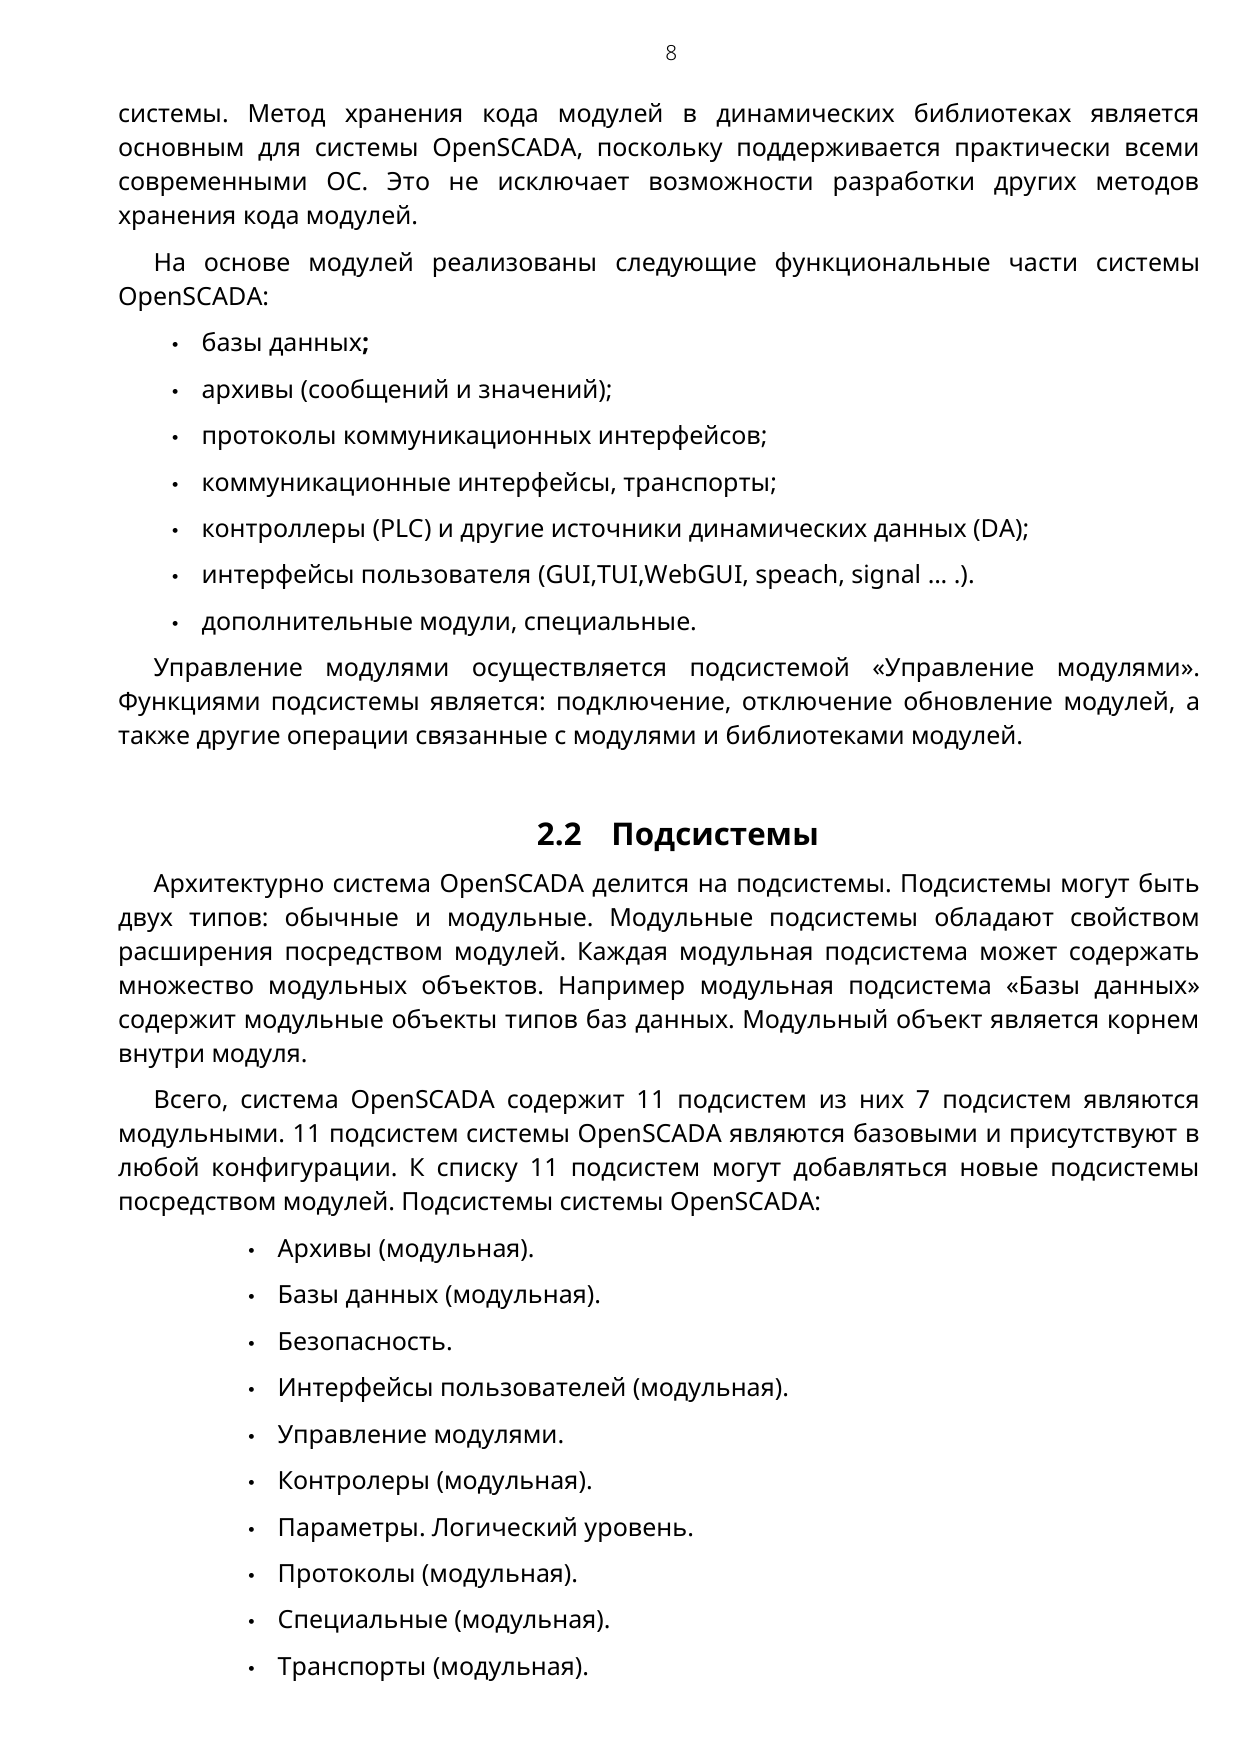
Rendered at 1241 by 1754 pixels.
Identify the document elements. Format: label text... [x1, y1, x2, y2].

list Базы данных (модульная). [248, 1277, 1201, 1311]
list интерфейсы пользователя (GUI,TUI,WebGUI, speach, signal ... .). [172, 557, 1201, 591]
list протоколы коммуникационных интерфейсов; [172, 418, 1201, 452]
text На основе модулей реализованы следующие функциональные части системы OpenSCADA: [118, 245, 1201, 313]
list Параметры. Логический уровень. [248, 1509, 1201, 1543]
list коммуникационные интерфейсы, транспорты; [172, 464, 1201, 498]
list Контролеры (модульная). [248, 1463, 1201, 1497]
list архивы (сообщений и значений); [172, 372, 1201, 406]
list Безопасность. [248, 1324, 1201, 1358]
text системы. Метод хранения кода модулей в динамических библиотеках является основным для системы OpenSCADA, поскольку поддерживается практически всеми современными ОС. Это не исключает возможности разработки других методов хранения кода модулей. [118, 96, 1201, 232]
text Архитектурно система OpenSCADA делится на подсистемы. Подсистемы могут быть двух типов: обычные и модульные. Модульные подсистемы обладают свойством расширения посредством модулей. Каждая модульная подсистема может содержать множество модульных объектов. Например модульная подсистема «Базы данных» содержит модульные объекты типов баз данных. Модульный объект является корнем внутри модуля. [118, 866, 1201, 1070]
list дополнительные модули, специальные. [172, 604, 1201, 638]
list Специальные (модульная). [248, 1602, 1201, 1636]
list Протоколы (модульная). [248, 1556, 1201, 1590]
text Управление модулями осуществляется подсистемой «Управление модулями». Функциями подсистемы является: подключение, отключение обновление модулей, а также другие операции связанные с модулями и библиотеками модулей. [118, 650, 1201, 752]
text Всего, система OpenSCADA содержит 11 подсистем из них 7 подсистем являются модульными. 11 подсистем системы OpenSCADA являются базовыми и присутствуют в любой конфигурации. К списку 11 подсистем могут добавляться новые подсистемы посредством модулей. Подсистемы системы OpenSCADA: [118, 1082, 1201, 1218]
list Архивы (модульная). [248, 1231, 1201, 1265]
subtitle Подсистемы [147, 811, 1201, 854]
list Управление модулями. [248, 1417, 1201, 1451]
list Интерфейсы пользователей (модульная). [248, 1370, 1201, 1404]
list базы данных; [172, 325, 1201, 359]
list Транспорты (модульная). [248, 1649, 1201, 1683]
list контроллеры (PLC) и другие источники динамических данных (DA); [172, 511, 1201, 545]
